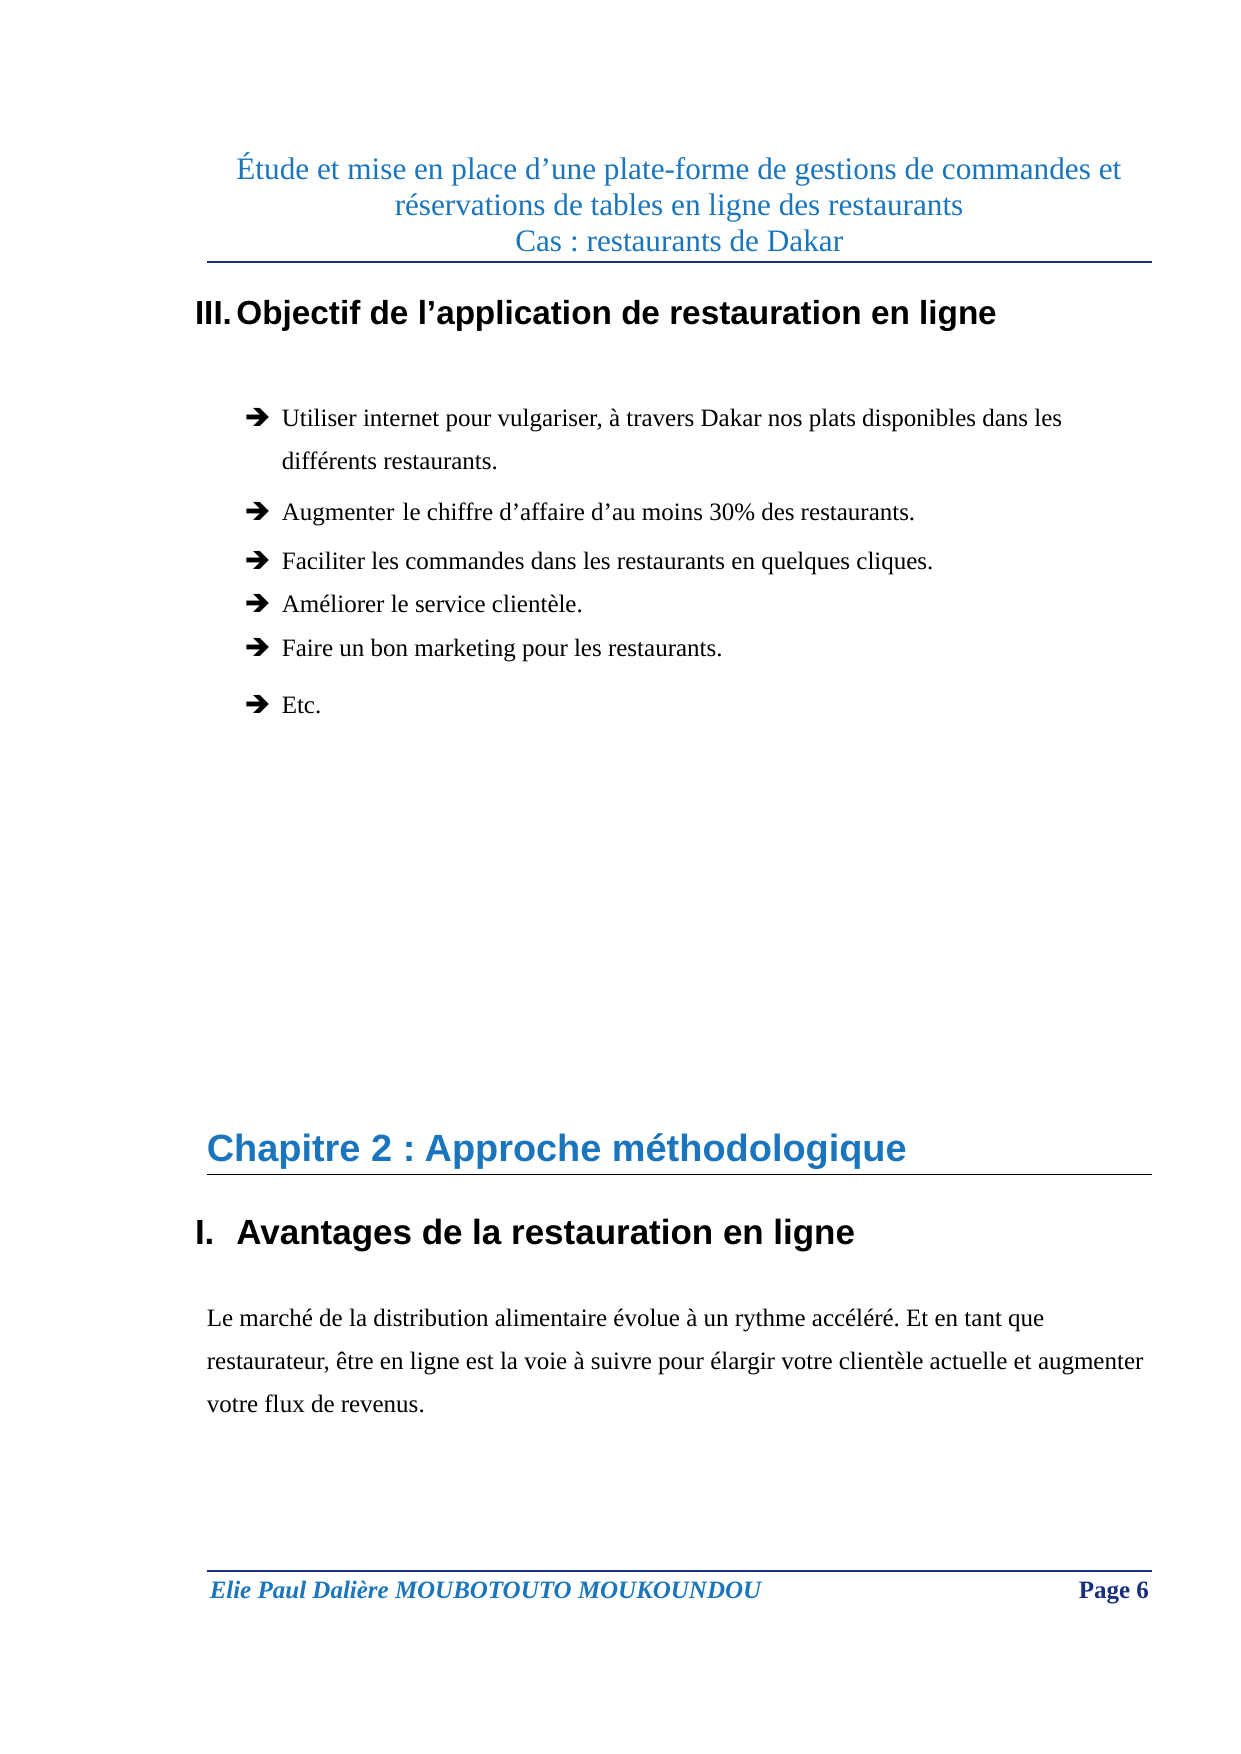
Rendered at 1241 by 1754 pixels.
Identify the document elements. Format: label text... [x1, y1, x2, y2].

list Etc. [244, 690, 1152, 719]
subtitle Objectif de l’application de restauration en ligne [195, 293, 1152, 331]
text Le marché de la distribution alimentaire évolue à un rythme accéléré. Et en tant que restaurateur, être en ligne est la voie à suivre pour élargir votre clientèle actuelle et augmenter votre flux de revenus. [207, 1303, 1152, 1418]
list Faciliter les commandes dans les restaurants en quelques cliques. [244, 546, 1152, 575]
list Augmenter le chiffre d’affaire d’au moins 30% des restaurants. [244, 489, 1152, 527]
list Utiliser internet pour vulgariser, à travers Dakar nos plats disponibles dans les différents restaurants. [244, 403, 1152, 474]
subtitle Chapitre 2 : Approche méthodologique [207, 1126, 1152, 1174]
list Faire un bon marketing pour les restaurants. [244, 633, 1152, 661]
subtitle Avantages de la restauration en ligne [195, 1212, 1152, 1252]
list Améliorer le service clientèle. [244, 589, 1152, 618]
